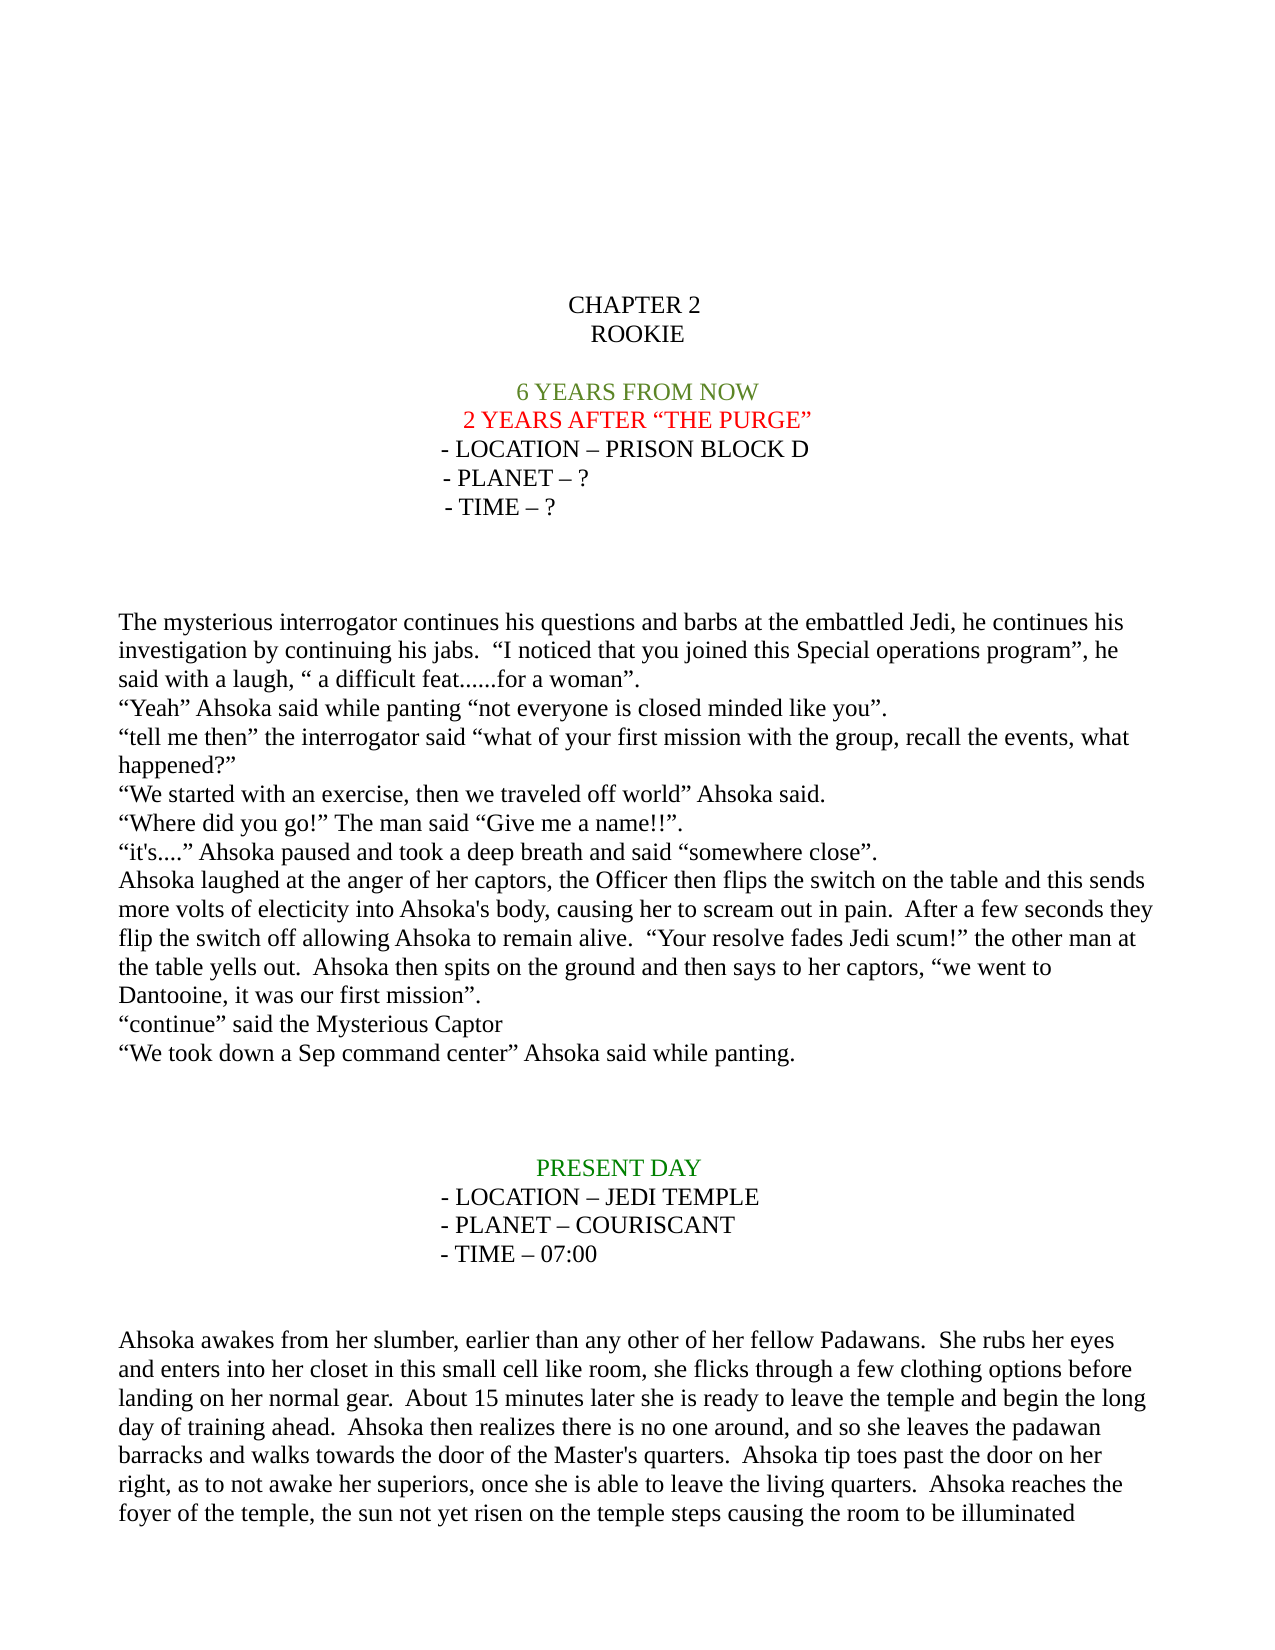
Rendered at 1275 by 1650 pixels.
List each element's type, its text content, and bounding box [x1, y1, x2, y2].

text 2 YEARS AFTER “THE PURGE” [118, 406, 1157, 434]
text 6 YEARS FROM NOW [118, 377, 1157, 406]
text - TIME – ? [118, 492, 1157, 521]
text “Where did you go!” The man said “Give me a name!!”. [118, 808, 1157, 837]
text “We took down a Sep command center” Ahsoka said while panting. [118, 1038, 1157, 1067]
text - LOCATION – PRISON BLOCK D [118, 434, 1157, 463]
text “it's....” Ahsoka paused and took a deep breath and said “somewhere close”. [118, 837, 1157, 866]
text PRESENT DAY [118, 1153, 1157, 1182]
text The mysterious interrogator continues his questions and barbs at the embattled Jedi, he continues his investigation by continuing his jabs. “I noticed that you joined this Special operations program”, he said with a laugh, “ a difficult feat......for a woman”. [118, 607, 1157, 693]
text CHAPTER 2 [118, 291, 1157, 319]
text - PLANET – COURISCANT [118, 1211, 1157, 1239]
text - TIME – 07:00 [118, 1239, 1157, 1268]
text “We started with an exercise, then we traveled off world” Ahsoka said. [118, 779, 1157, 808]
text - LOCATION – JEDI TEMPLE [118, 1182, 1157, 1211]
text “Yeah” Ahsoka said while panting “not everyone is closed minded like you”. [118, 693, 1157, 722]
text Ahsoka laughed at the anger of her captors, the Officer then flips the switch on the table and this sends more volts of electicity into Ahsoka's body, causing her to scream out in pain. After a few seconds they flip the switch off allowing Ahsoka to remain alive. “Your resolve fades Jedi scum!” the other man at the table yells out. Ahsoka then spits on the ground and then says to her captors, “we went to Dantooine, it was our first mission”. [118, 866, 1157, 1009]
text Ahsoka awakes from her slumber, earlier than any other of her fellow Padawans. She rubs her eyes and enters into her closet in this small cell like room, she flicks through a few clothing options before landing on her normal gear. About 15 minutes later she is ready to leave the temple and begin the long day of training ahead. Ahsoka then realizes there is no one around, and so she leaves the padawan barracks and walks towards the door of the Master's quarters. Ahsoka tip toes past the door on her right, as to not awake her superiors, once she is able to leave the living quarters. Ahsoka reaches the foyer of the temple, the sun not yet risen on the temple steps causing the room to be illuminated [118, 1326, 1157, 1527]
text “continue” said the Mysterious Captor [118, 1009, 1157, 1038]
text ROOKIE [118, 319, 1157, 348]
text - PLANET – ? [118, 463, 1157, 492]
text “tell me then” the interrogator said “what of your first mission with the group, recall the events, what happened?” [118, 722, 1157, 779]
